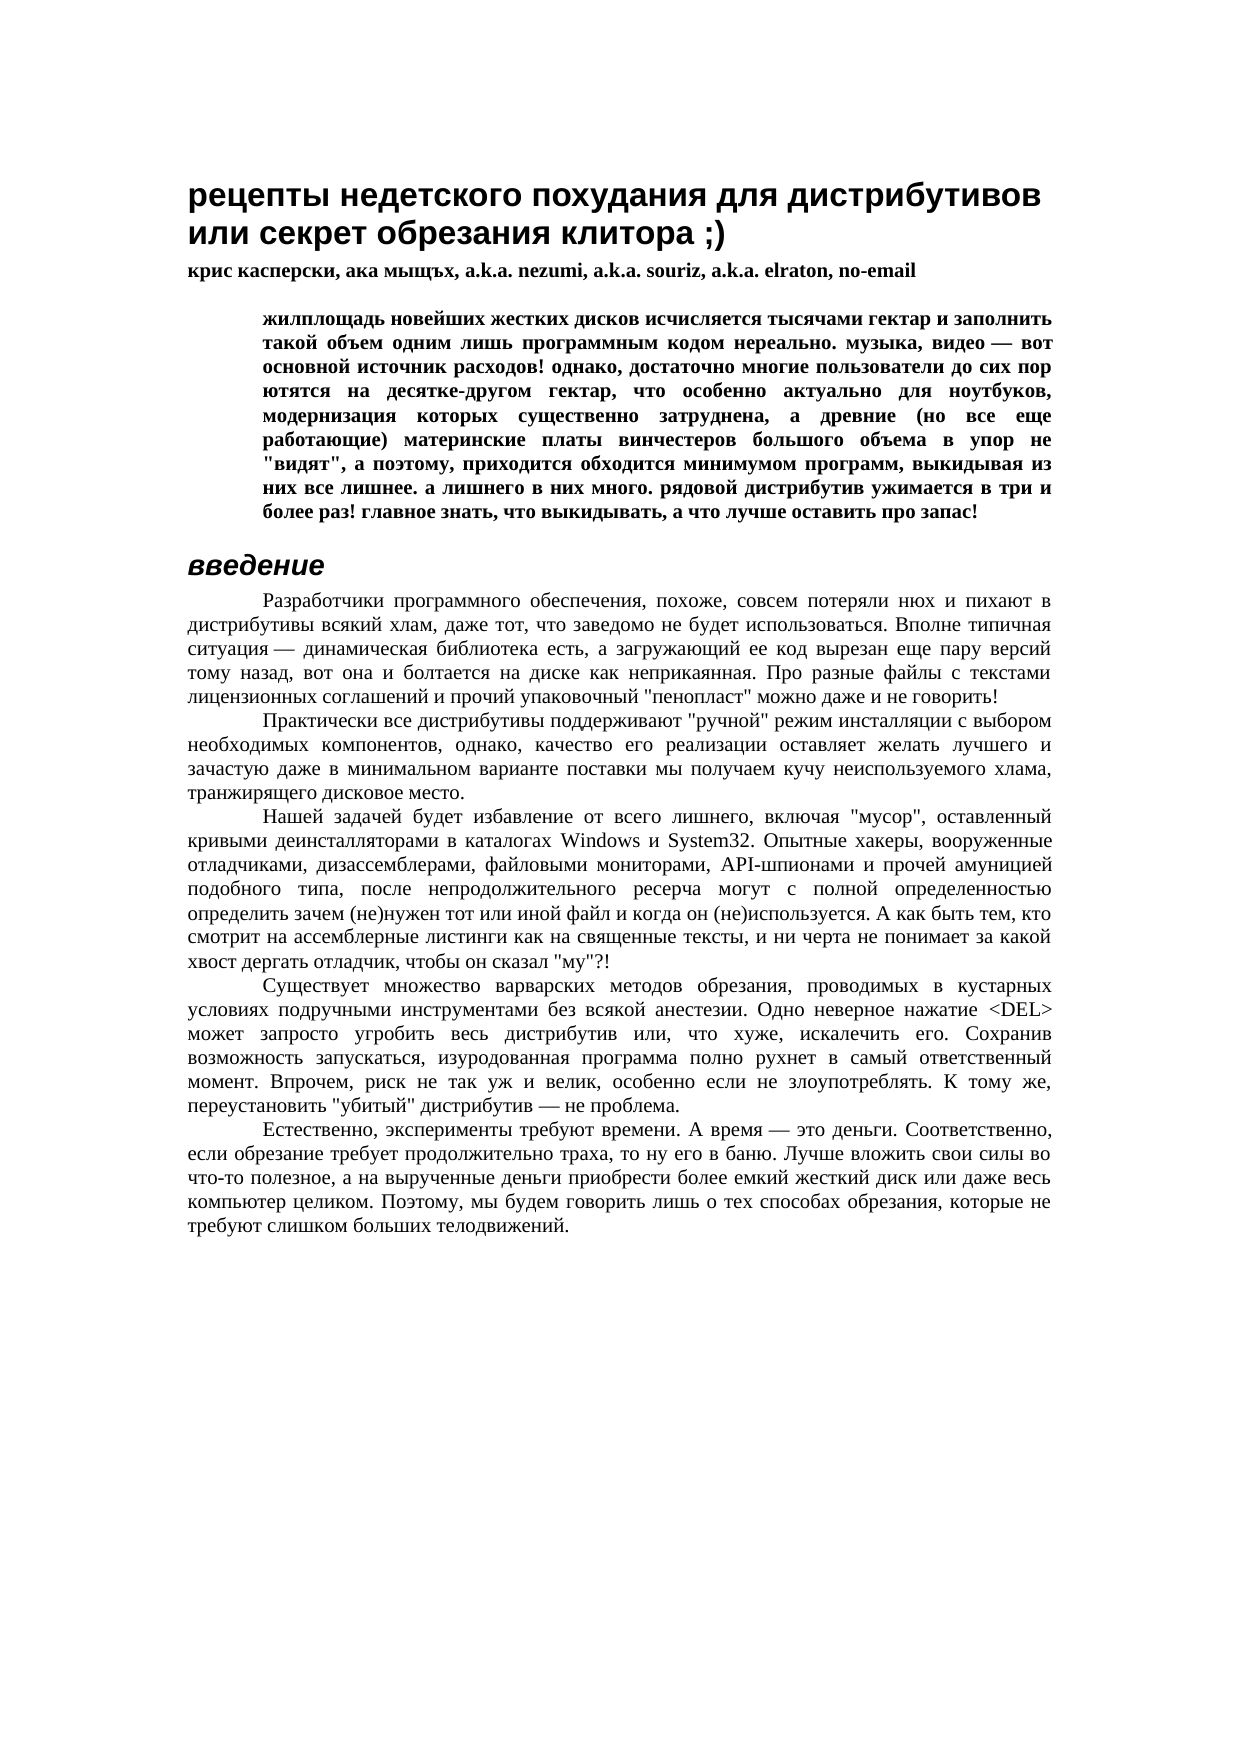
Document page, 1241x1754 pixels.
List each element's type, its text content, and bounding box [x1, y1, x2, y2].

text Практически все дистрибутивы поддерживают "ручной" режим инсталляции с выбором необходимых компонентов, однако, качество его реализации оставляет желать лучшего и зачастую даже в минимальном варианте поставки мы получаем кучу неиспользуемого хлама, транжирящего дисковое место. [187, 708, 1053, 804]
subtitle введение [187, 548, 1053, 581]
text Существует множество варварских методов обрезания, проводимых в кустарных условиях подручными инструментами без всякой анестезии. Одно неверное нажатие <DEL> может запросто угробить весь дистрибутив или, что хуже, искалечить его. Сохранив возможность запускаться, изуродованная программа полно рухнет в самый ответственный момент. Впрочем, риск не так уж и велик, особенно если не злоупотреблять. К тому же, переустановить "убитый" дистрибутив — не проблема. [187, 973, 1053, 1117]
text жилплощадь новейших жестких дисков исчисляется тысячами гектар и заполнить такой объем одним лишь программным кодом нереально. музыка, видео — вот основной источник расходов! однако, достаточно многие пользователи до сих пор ютятся на десятке-другом гектар, что особенно актуально для ноутбуков, модернизация которых существенно затруднена, а древние (но все еще работающие) материнские платы винчестеров большого объема в упор не "видят", а поэтому, приходится обходится минимумом программ, выкидывая из них все лишнее. а лишнего в них много. рядовой дистрибутив ужимается в три и более раз! главное знать, что выкидывать, а что лучше оставить про запас! [262, 306, 1053, 523]
text Разработчики программного обеспечения, похоже, совсем потеряли нюх и пихают в дистрибутивы всякий хлам, даже тот, что заведомо не будет использоваться. Вполне типичная ситуация — динамическая библиотека есть, а загружающий ее код вырезан еще пару версий тому назад, вот она и болтается на диске как неприкаянная. Про разные файлы с текстами лицензионных соглашений и прочий упаковочный "пенопласт" можно даже и не говорить! [187, 588, 1053, 708]
text Нашей задачей будет избавление от всего лишнего, включая "мусор", оставленный кривыми деинсталляторами в каталогах Windows и System32. Опытные хакеры, вооруженные отладчиками, дизассемблерами, файловыми мониторами, API-шпионами и прочей амуницией подобного типа, после непродолжительного ресерча могут с полной определенностью определить зачем (не)нужен тот или иной файл и когда он (не)используется. А как быть тем, кто смотрит на ассемблерные листинги как на священные тексты, и ни черта не понимает за какой хвост дергать отладчик, чтобы он сказал "му"?! [187, 804, 1053, 973]
text крис касперски, ака мыщъх, a.k.a. nezumi, a.k.a. souriz, a.k.a. elraton, no-email [187, 258, 1053, 282]
text Естественно, эксперименты требуют времени. А время — это деньги. Соответственно, если обрезание требует продолжительно траха, то ну его в баню. Лучше вложить свои силы во что-то полезное, а на вырученные деньги приобрести более емкий жесткий диск или даже весь компьютер целиком. Поэтому, мы будем говорить лишь о тех способах обрезания, которые не требуют слишком больших телодвижений. [187, 1117, 1053, 1237]
subtitle рецепты недетского похудания для дистрибутивов или секрет обрезания клитора ;) [187, 175, 1053, 252]
